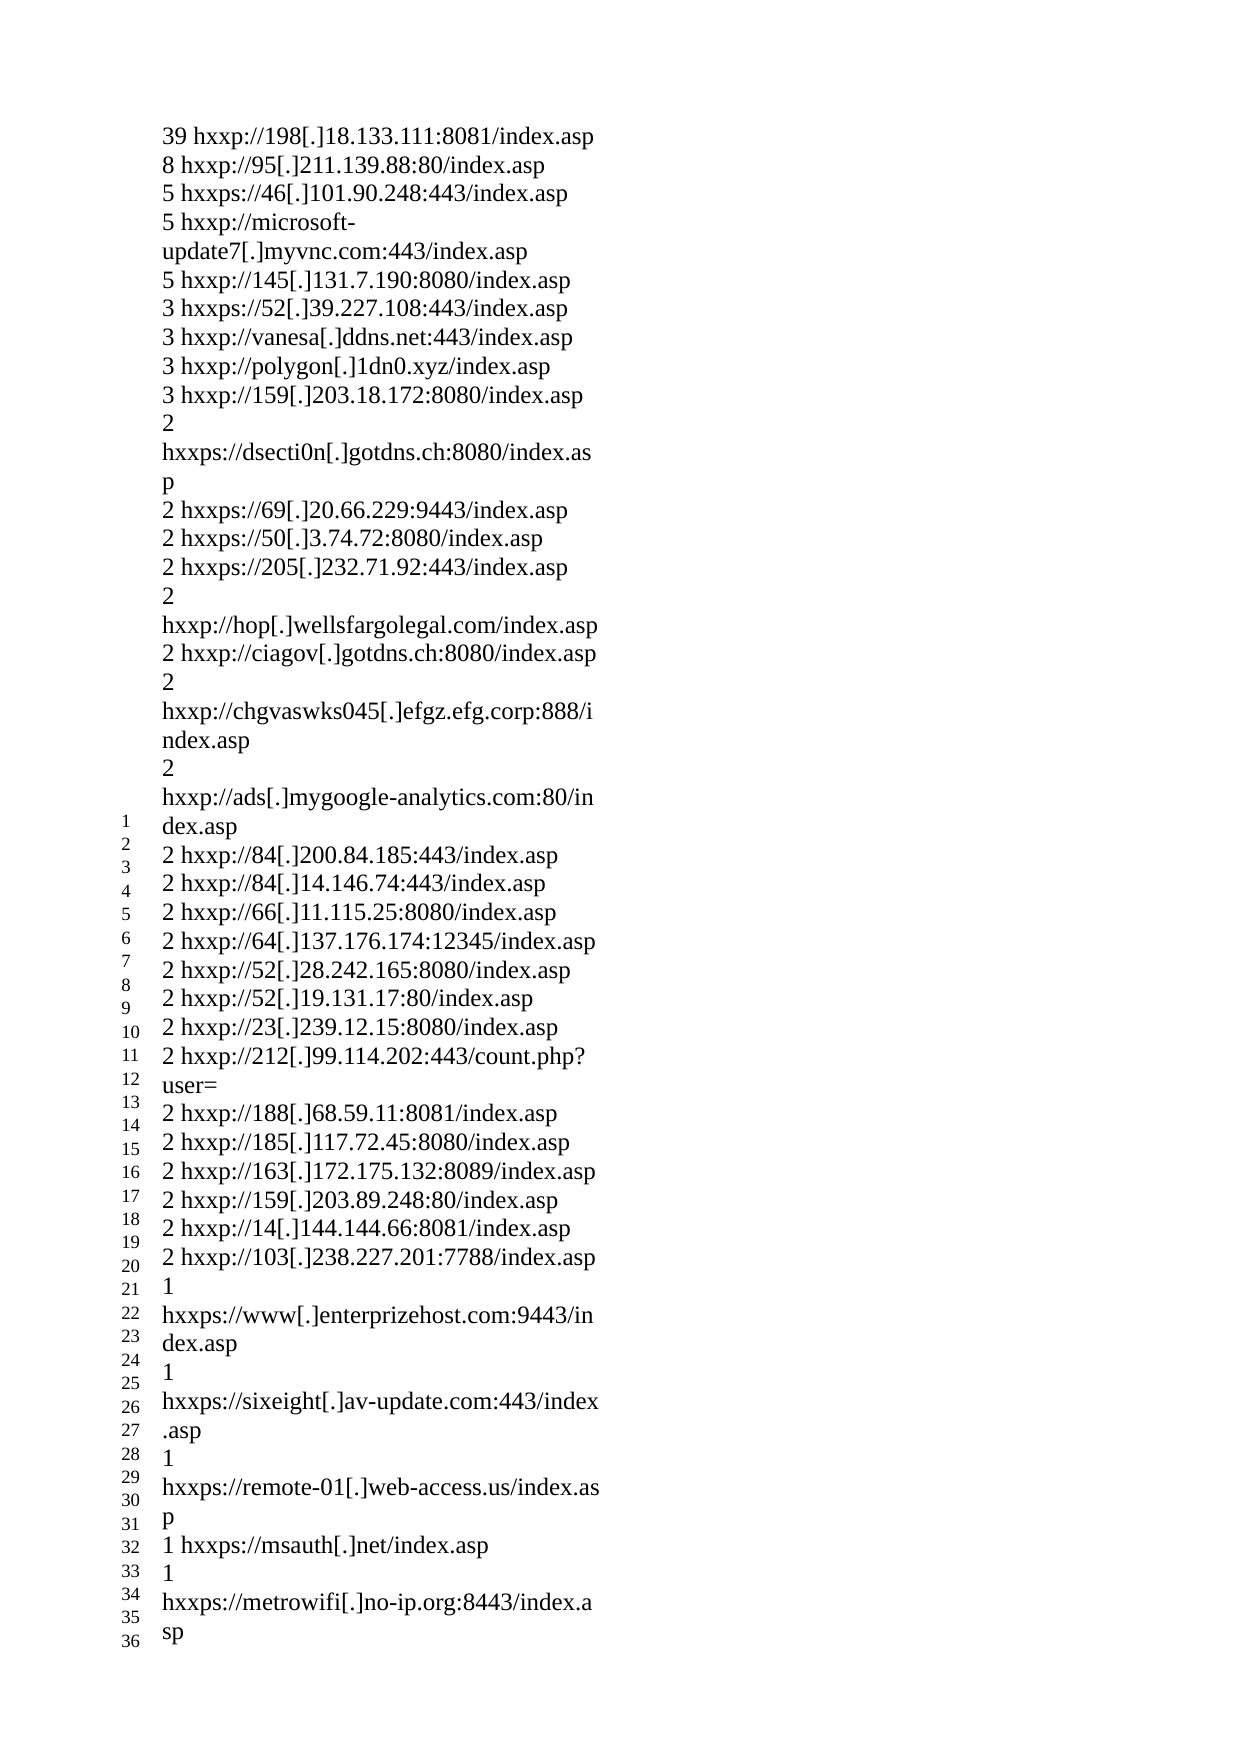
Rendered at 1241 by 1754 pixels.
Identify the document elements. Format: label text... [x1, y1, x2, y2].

table_header 39 hxxp://198[.]18.133.111:8081/index.asp 8 hxxp://95[.]211.139.88:80/index.asp 5 hxxps://46[.]101.90.248:443/index.asp 5 hxxp://microsoft-update7[.]myvnc.com:443/index.asp 5 hxxp://145[.]131.7.190:8080/index.asp 3 hxxps://52[.]39.227.108:443/index.asp 3 hxxp://vanesa[.]ddns.net:443/index.asp 3 hxxp://polygon[.]1dn0.xyz/index.asp 3 hxxp://159[.]203.18.172:8080/index.asp 2 hxxps://dsecti0n[.]gotdns.ch:8080/index.asp 2 hxxps://69[.]20.66.229:9443/index.asp 2 hxxps://50[.]3.74.72:8080/index.asp 2 hxxps://205[.]232.71.92:443/index.asp 2 hxxp://hop[.]wellsfargolegal.com/index.asp 2 hxxp://ciagov[.]gotdns.ch:8080/index.asp 2 hxxp://chgvaswks045[.]efgz.efg.corp:888/index.asp 2 hxxp://ads[.]mygoogle-analytics.com:80/index.asp 2 hxxp://84[.]200.84.185:443/index.asp 2 hxxp://84[.]14.146.74:443/index.asp 2 hxxp://66[.]11.115.25:8080/index.asp 2 hxxp://64[.]137.176.174:12345/index.asp 2 hxxp://52[.]28.242.165:8080/index.asp 2 hxxp://52[.]19.131.17:80/index.asp 2 hxxp://23[.]239.12.15:8080/index.asp 2 hxxp://212[.]99.114.202:443/count.php?user= 2 hxxp://188[.]68.59.11:8081/index.asp 2 hxxp://185[.]117.72.45:8080/index.asp 2 hxxp://163[.]172.175.132:8089/index.asp 2 hxxp://159[.]203.89.248:80/index.asp 2 hxxp://14[.]144.144.66:8081/index.asp 2 hxxp://103[.]238.227.201:7788/index.asp 1 hxxps://www[.]enterprizehost.com:9443/index.asp 1 hxxps://sixeight[.]av-update.com:443/index.asp 1 hxxps://remote-01[.]web-access.us/index.asp 1 hxxps://msauth[.]net/index.asp 1 hxxps://metrowifi[.]no-ip.org:8443/index.asp 1 hxxps://megalon[.]trustwave.com:443/index.asp 1 hxxps://mail[.]microsoft-invites.com/index.asp 1 hxxps://logexpert[.]eu/index.asp 1 hxxps://host-101[.]ipsec.io/index.asp 1 hxxps://93[.]176.84.45:443/index.asp 1 hxxps://93[.]176.84.34:443/index.asp 1 hxxps://66[.]60.224.82:443/index.asp 1 hxxps://66[.]192.70.39:443/index.asp 1 hxxps://66[.]192.70.38:80/index.asp 1 hxxps://52[.]86.125.177:443/index.asp 1 hxxps://50[.]251.57.67:8080/index.asp 1 hxxps://46[.]101.203.156:443/index.asp 1 hxxps://46[.]101.185.146:8080/index.asp 1 hxxps://45[.]63.109.205:8443/index.asp 1 hxxps://172[.]30.18.11:443/index.asp 1 hxxps://146[.]148.58.157:8088/index.asp 1 hxxps://108[.]61.211.36/index.asp 1 hxxps://107[.]170.132.24:443/index.asp 1 hxxps://104[.]131.182.177:443/index.asp 1 hxxp://sparta34[.]no-ip.biz:443/index.asp 1 hxxp://securetx[.]ddns.net:3333/index.asp 1 hxxp://pie32[.]mooo.com:8080/index.asp 1 hxxp://m[.]jdirving.email:21/index.asp 1 hxxp://kooks[.]ddns.net:4444:4444/index.asp 1 hxxp://kernel32[.]ddns.net:8080/index.asp 1 hxxp://home[.]rzepka.se/index.asp 1 hxxp://192.ho4x.com:80/index.asp 1 hxxp://ec2-35-167-185-55[.]us-west-2.compute.amazonaws.com:443/index.asp 1 hxxp://amazonsdeliveries[.]com/index.asp 1 hxxp://ahyses[.]ddns.net:4444/index.asp 1 hxxp://98[.]103.103.170:80/index.asp 1 hxxp://98[.]103.103.168:80/index.asp 1 hxxp://93[.]187.43.200:80/index.asp 1 hxxp://84[.]200.2.13:8080/index.asp 1 hxxp://78[.]229.133.134:80/index.asp 1 hxxp://68[.]66.9.76/index.asp 1 hxxp://52[.]36.245.145:8080/index.asp 1 hxxp://52[.]28.250.99:8080/index.asp 1 hxxp://52[.]196.119.113:80/index.asp 1 hxxp://50[.]251.57.67:8080/index.asp 1 hxxp://47[.]88.17.109:80/index.asp 1 hxxp://46[.]246.87.205/index.asp 1 hxxp://41[.]230.232.65:5552:5552/index.asp 1 hxxp://24[.]111.1.135:22/index.asp 1 hxxp://23[.]116.90.9:80/index.asp 1 hxxp://222[.]230.139.166:80/index.asp 1 hxxp://197[.]85.191.186:80/index.asp 1 hxxp://197[.]85.191.186:443/index.asp 1 hxxp://192[.]241.129.69:443/index.asp 1 hxxp://191[.]101.31.118:8081/index.asp 1 hxxp://187[.]228.46.144:8888/index.asp 1 hxxp://187[.]177.151.80:12345/index.asp 1 hxxp://166[.]78.124.106:80/index.asp 1 hxxp://163[.]172.151.90:80/index.asp 1 hxxp://149[.]56.178.124:8080/index.asp 1 hxxp://139[.]59.12.202:80/index.asp 1 hxxp://138[.]121.170.12:500/index.asp 1 hxxp://138[.]121.170.12:3138/index.asp 1 hxxp://138[.]121.170.12:3137/index.asp 1 hxxp://138[.]121.170.12:3136/index.asp 1 hxxp://138[.]121.170.12:3135/index.asp 1 hxxp://138[.]121.170.12:3133/index.asp 1 hxxp://138[.]121.170.12:3031/index.asp 1 hxxp://137[.]117.188.120:443/index.asp 1 hxxp://11[.]79.40.53:80/index.asp 1 hxxp://108[.]61.217.22:443/index.asp 1 hxxp://104[.]233.102.23:8080/index.asp 1 hxxp://104[.]145.225.3:8081/index.asp 1 hxxp://104[.]131.154.119:8080/index.asp 1 hxxp://104[.]130.51.215:80/index.asp 1 hxxp://100[.]100.100.100:8080/index.asp [159, 118, 604, 1636]
table_header 1 2 3 4 5 6 7 8 9 10 11 12 13 14 15 16 17 18 19 20 21 22 23 24 25 26 27 28 29 30 31 32 33 34 35 36 37 38 39 40 41 42 43 44 45 46 47 48 49 50 51 52 53 54 55 56 57 58 59 60 61 62 63 64 65 66 67 68 69 70 71 72 73 74 75 76 77 78 79 80 81 82 83 84 85 86 87 88 89 90 91 92 93 94 95 96 97 98 99 100 101 102 103 104 105 106 107 [118, 118, 159, 1636]
